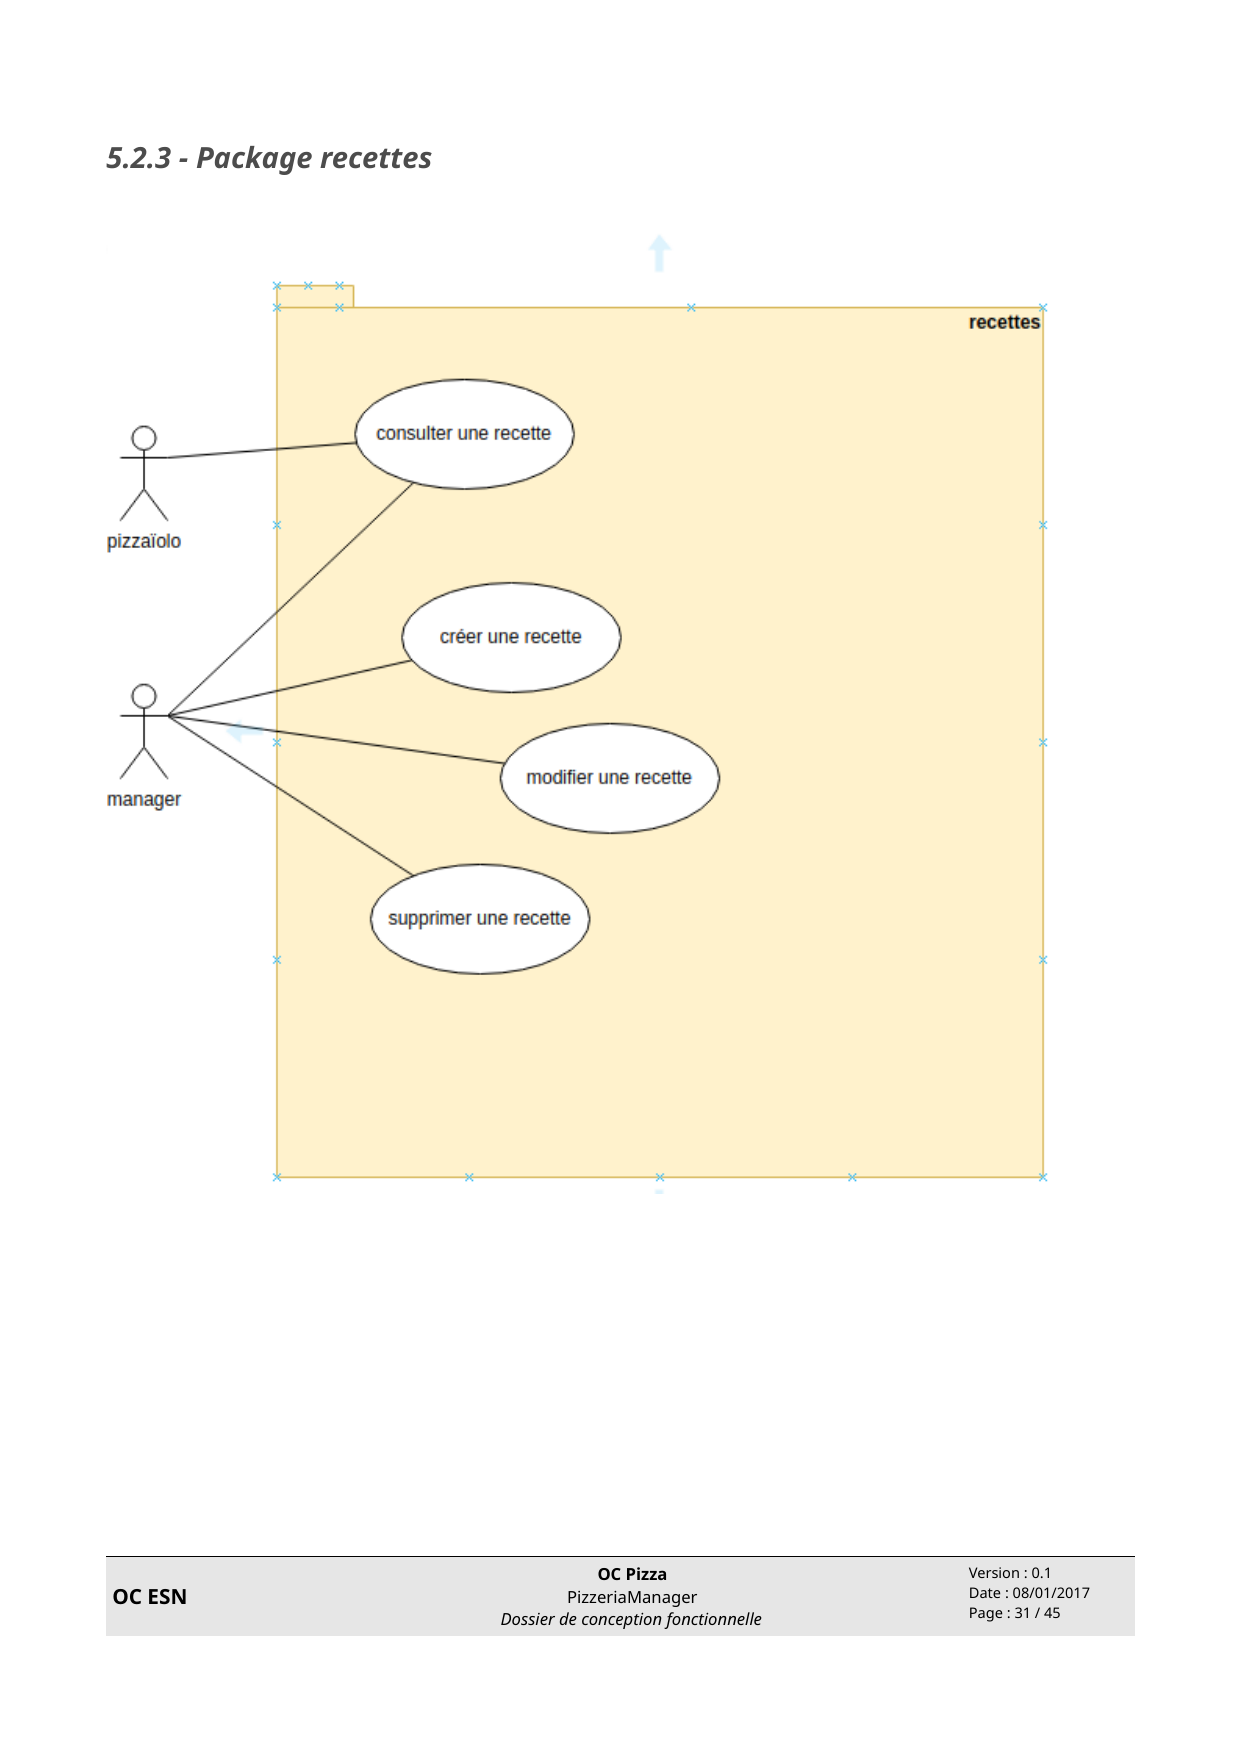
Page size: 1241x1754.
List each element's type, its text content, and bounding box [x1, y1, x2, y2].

picture [106, 232, 1052, 1194]
subtitle Package recettes [106, 137, 1134, 177]
